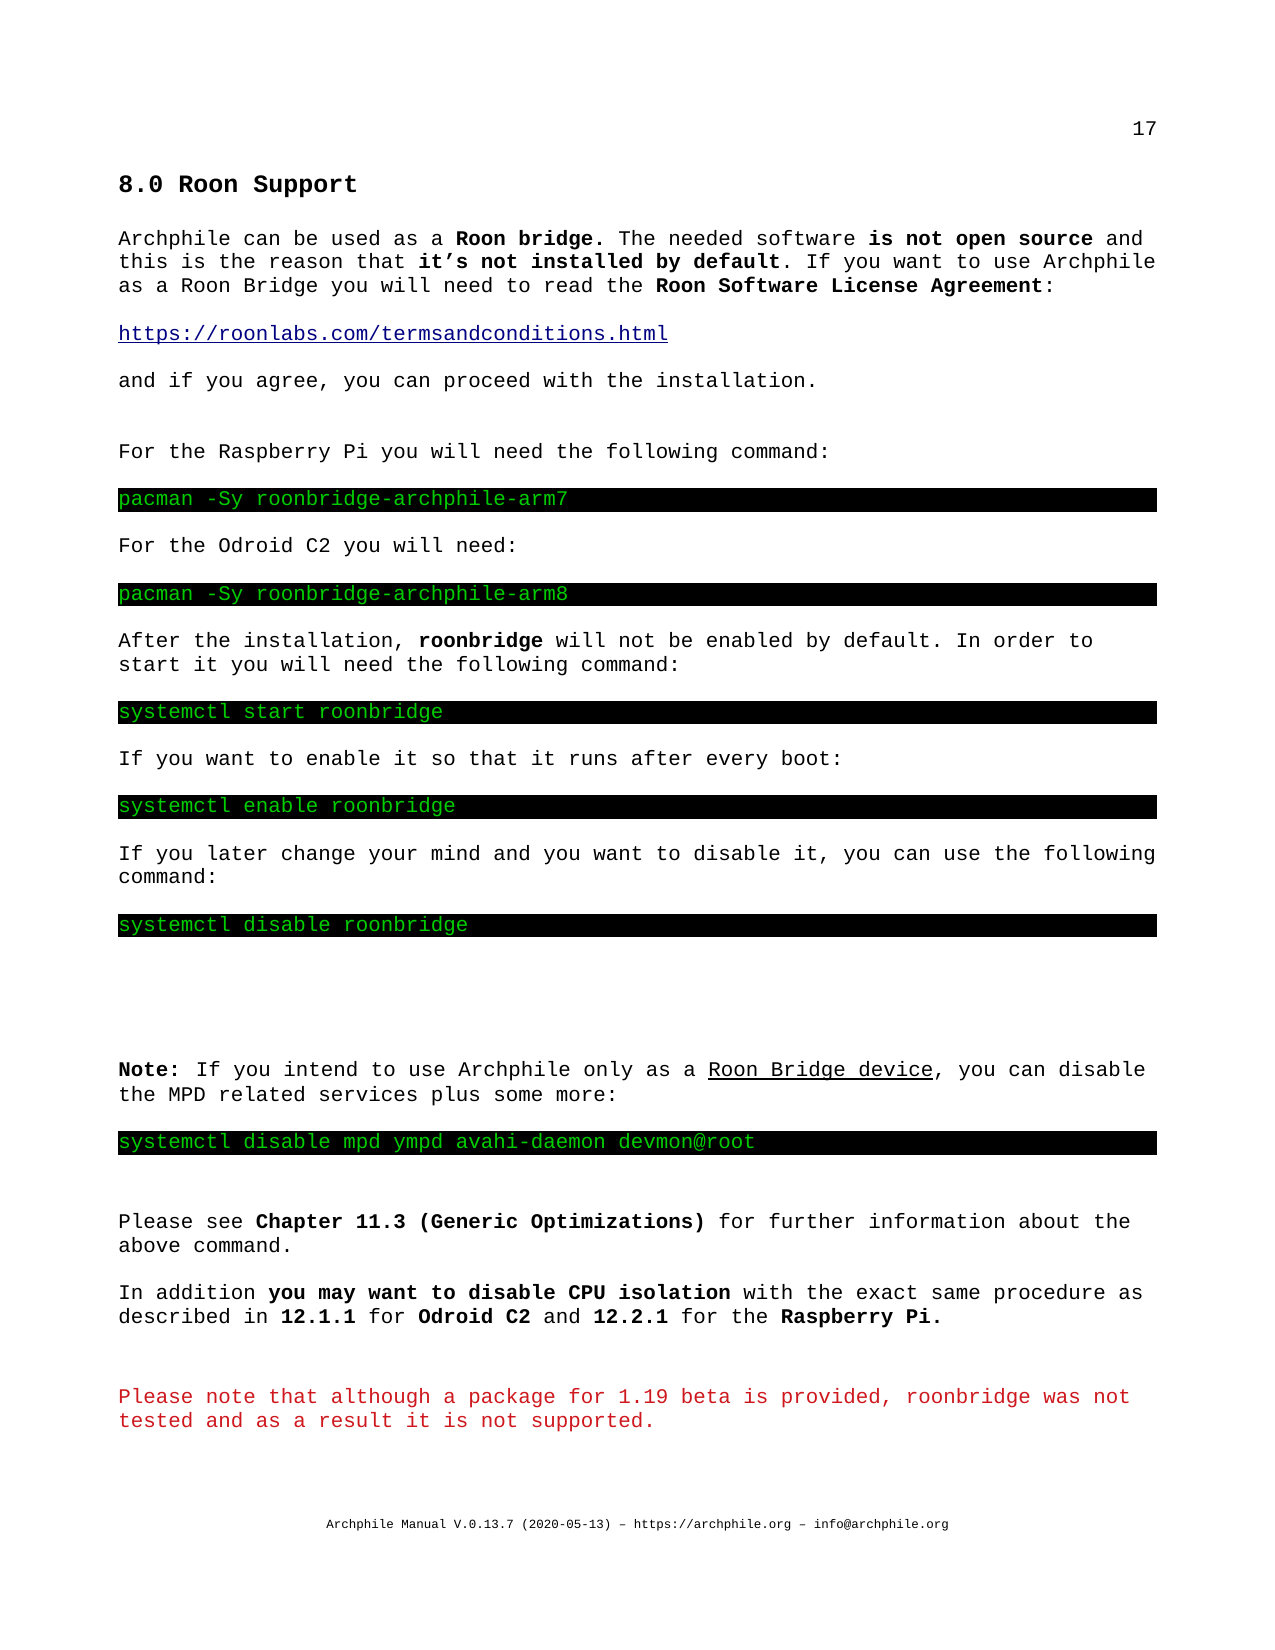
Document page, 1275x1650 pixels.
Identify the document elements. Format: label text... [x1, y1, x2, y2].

text After the installation, roonbridge will not be enabled by default. In order to start it you will need the following command: [118, 630, 1157, 677]
text For the Odroid C2 you will need: [118, 535, 1157, 559]
text Archphile can be used as a Roon bridge. The needed software is not open source and this is the reason that it’s not installed by default. If you want to use Archphile as a Roon Bridge you will need to read the Roon Software License Agreement: [118, 228, 1157, 299]
text pacman -Sy roonbridge-archphile-arm8 [118, 583, 1157, 606]
text If you later change your mind and you want to disable it, you can use the following command: [118, 843, 1157, 890]
text Note: If you intend to use Archphile only as a Roon Bridge device, you can disable the MPD related services plus some more: [118, 1056, 1157, 1107]
text https://roonlabs.com/termsandconditions.html [118, 322, 1157, 346]
text If you want to enable it so that it runs after every boot: [118, 748, 1157, 772]
text and if you agree, you can proceed with the installation. [118, 370, 1157, 393]
text 8.0 Roon Support [118, 171, 1157, 199]
text systemctl disable mpd ympd avahi-daemon devmon@root [118, 1131, 1157, 1155]
text Please see Chapter 11.3 (Generic Optimizations) for further information about the above command. [118, 1211, 1157, 1259]
text In addition you may want to disable CPU isolation with the exact same procedure as described in 12.1.1 for Odroid C2 and 12.2.1 for the Raspberry Pi. [118, 1282, 1157, 1330]
text systemctl start roonbridge [118, 701, 1157, 724]
text Please note that although a package for 1.19 beta is provided, roonbridge was not tested and as a result it is not supported. [118, 1386, 1157, 1434]
text pacman -Sy roonbridge-archphile-arm7 [118, 488, 1157, 512]
text systemctl disable roonbridge [118, 914, 1157, 937]
text For the Raspberry Pi you will need the following command: [118, 441, 1157, 464]
text systemctl enable roonbridge [118, 795, 1157, 819]
